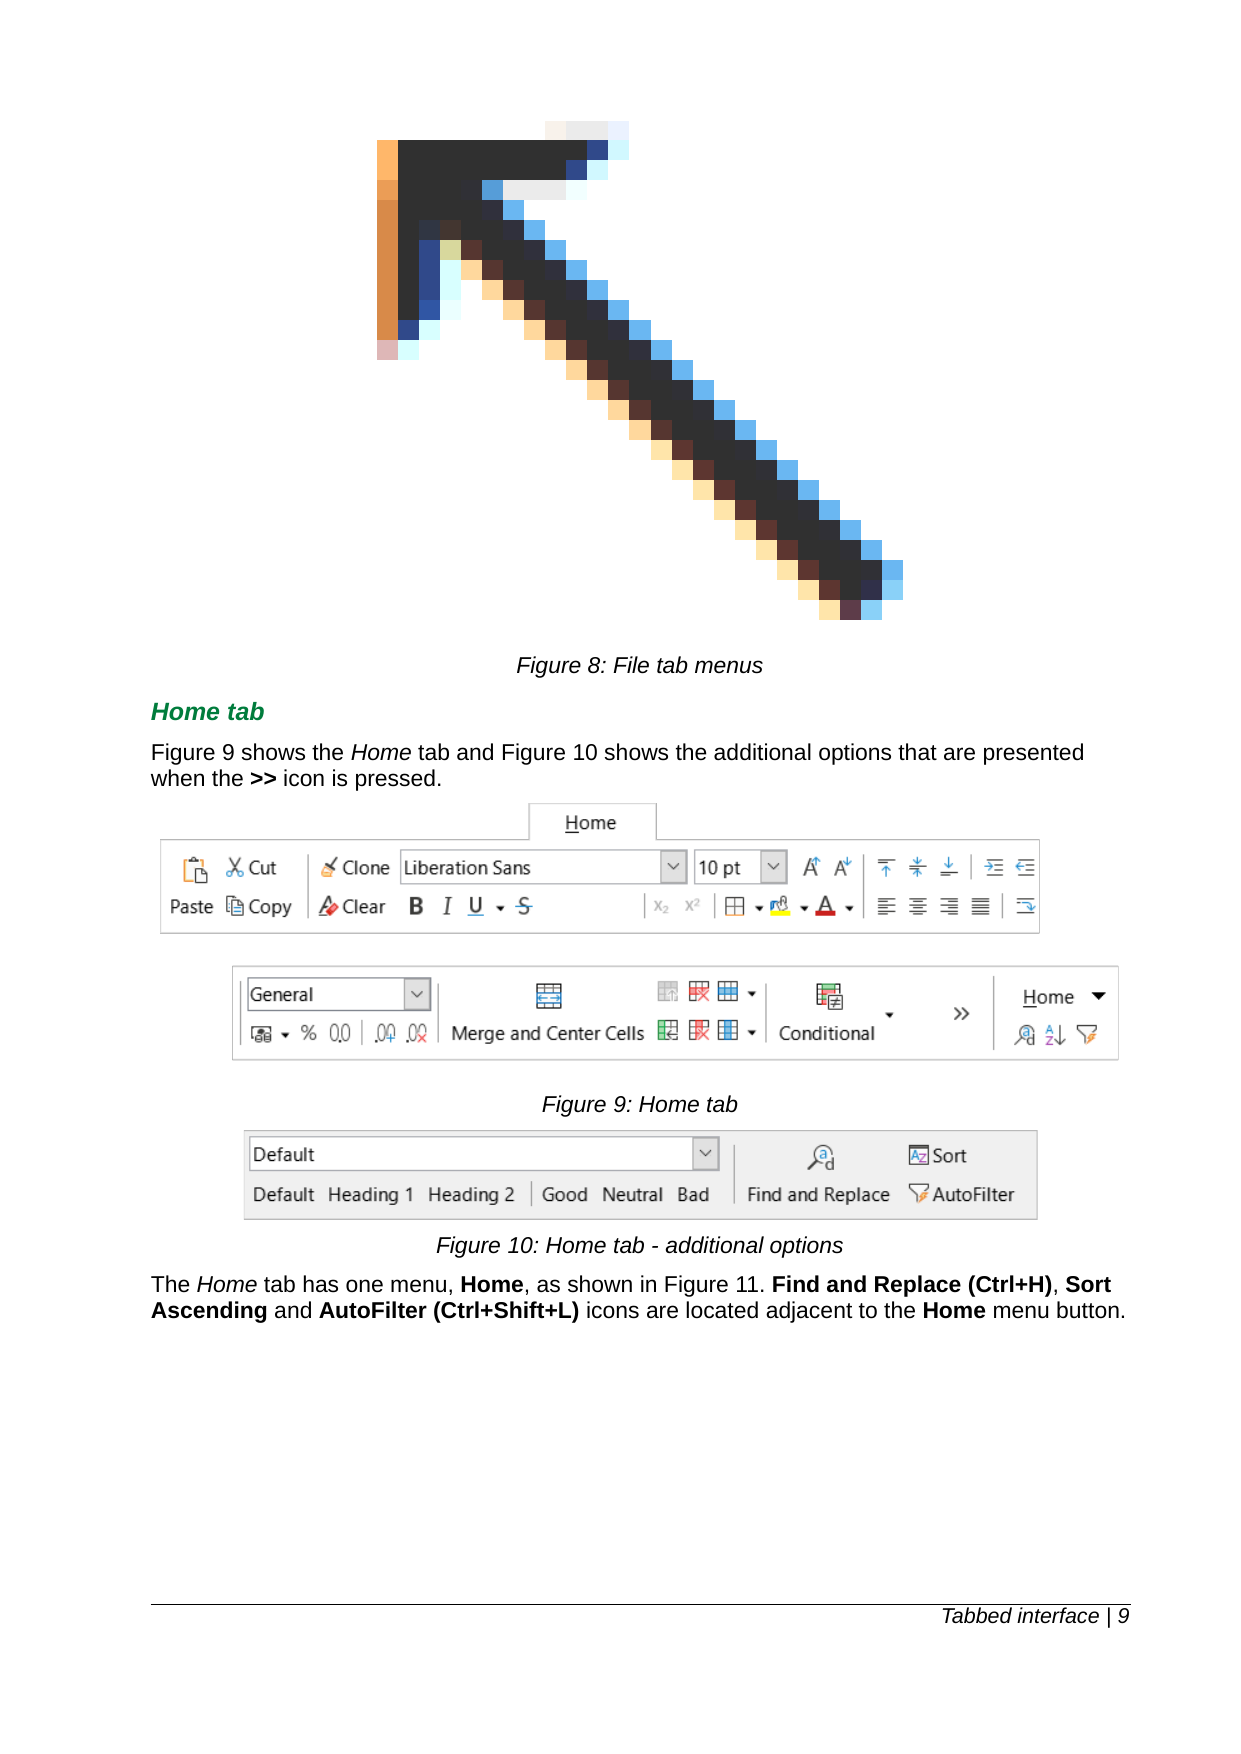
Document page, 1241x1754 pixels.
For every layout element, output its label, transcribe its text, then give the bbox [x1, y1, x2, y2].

text Figure 9: Home tab [151, 1091, 1131, 1118]
text Figure 9 shows the Home tab and Figure 10 shows the additional options that are presented when the >> icon is pressed. [151, 738, 1131, 791]
picture [160, 803, 1122, 1079]
text Figure 10: Home tab - additional options [151, 1232, 1131, 1259]
picture [356, 121, 925, 640]
text Figure 8: File tab menus [151, 652, 1131, 678]
subtitle Home tab [151, 697, 1131, 726]
picture [243, 1130, 1038, 1220]
text The Home tab has one menu, Home, as shown in Figure 11. Find and Replace (Ctrl+H), Sort Ascending and AutoFilter (Ctrl+Shift+L) icons are located adjacent to the Home menu button. [151, 1271, 1131, 1324]
